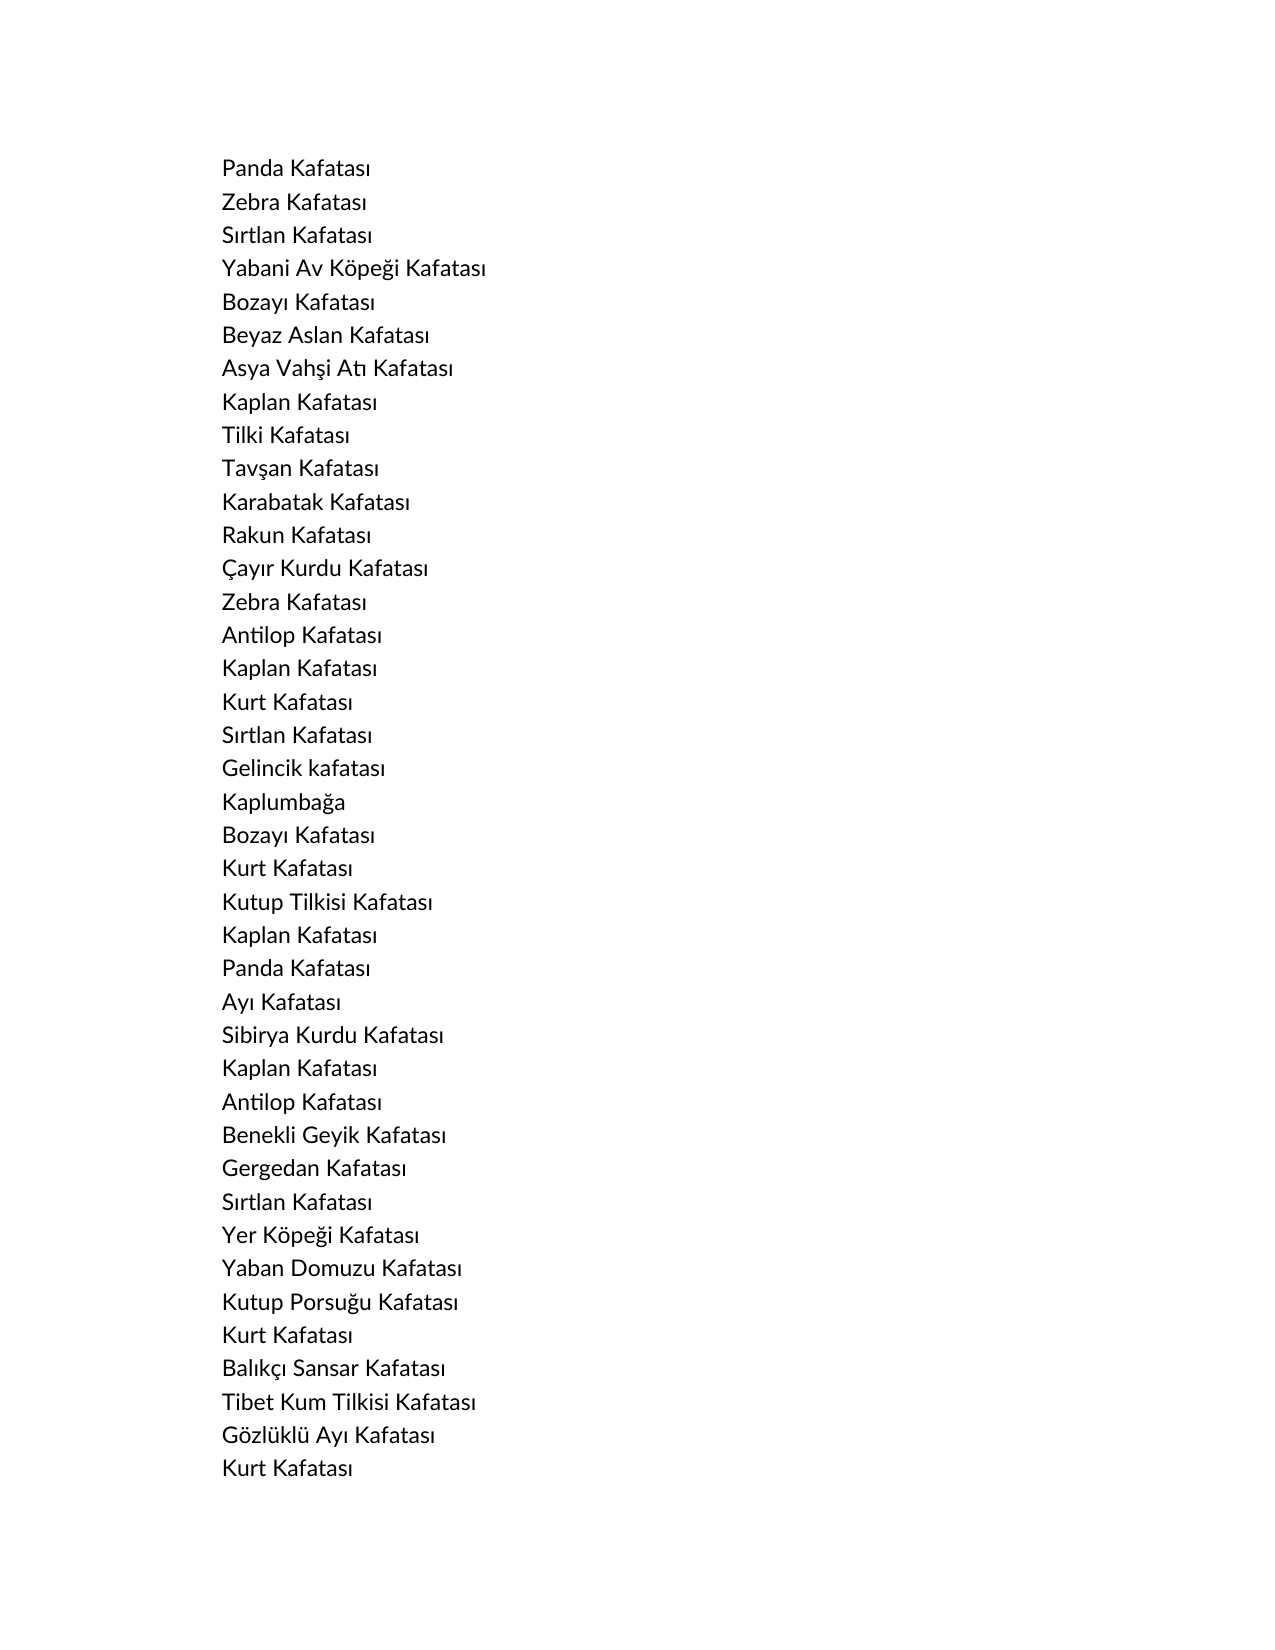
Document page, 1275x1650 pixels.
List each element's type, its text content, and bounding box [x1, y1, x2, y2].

text Antilop Kafatası [162, 1083, 1119, 1117]
text Kurt Kafatası [162, 850, 1119, 883]
text Kutup Tilkisi Kafatası [162, 883, 1119, 917]
text Bozayı Kafatası [162, 283, 1119, 317]
text Sırtlan Kafatası [162, 217, 1119, 250]
text Gözlüklü Ayı Kafatası [162, 1417, 1119, 1450]
text Benekli Geyik Kafatası [162, 1117, 1119, 1150]
text Kurt Kafatası [162, 1450, 1119, 1483]
text Gelincik kafatası [162, 750, 1119, 783]
text Asya Vahşi Atı Kafatası [162, 350, 1119, 383]
text Tavşan Kafatası [162, 450, 1119, 483]
text Kaplan Kafatası [162, 1050, 1119, 1083]
text Gergedan Kafatası [162, 1150, 1119, 1183]
text Karabatak Kafatası [162, 483, 1119, 517]
text Balıkçı Sansar Kafatası [162, 1350, 1119, 1383]
text Panda Kafatası [162, 950, 1119, 983]
text Tilki Kafatası [162, 417, 1119, 450]
text Zebra Kafatası [162, 183, 1119, 217]
text Kaplumbağa [162, 783, 1119, 817]
text Sırtlan Kafatası [162, 1183, 1119, 1217]
text Ayı Kafatası [162, 983, 1119, 1017]
text Çayır Kurdu Kafatası [162, 550, 1119, 583]
text Zebra Kafatası [162, 583, 1119, 617]
text Antilop Kafatası [162, 617, 1119, 650]
text Yer Köpeği Kafatası [162, 1217, 1119, 1250]
text Bozayı Kafatası [162, 817, 1119, 850]
text Kurt Kafatası [162, 683, 1119, 717]
text Kaplan Kafatası [162, 650, 1119, 683]
text Sırtlan Kafatası [162, 717, 1119, 750]
text Tibet Kum Tilkisi Kafatası [162, 1383, 1119, 1417]
text Kaplan Kafatası [162, 383, 1119, 417]
text Rakun Kafatası [162, 517, 1119, 550]
text Yaban Domuzu Kafatası [162, 1250, 1119, 1283]
text Kutup Porsuğu Kafatası [162, 1283, 1119, 1317]
text Panda Kafatası [162, 150, 1119, 183]
text Kurt Kafatası [162, 1317, 1119, 1350]
text Beyaz Aslan Kafatası [162, 317, 1119, 350]
text Yabani Av Köpeği Kafatası [162, 250, 1119, 283]
text Sibirya Kurdu Kafatası [162, 1017, 1119, 1050]
text Kaplan Kafatası [162, 917, 1119, 950]
